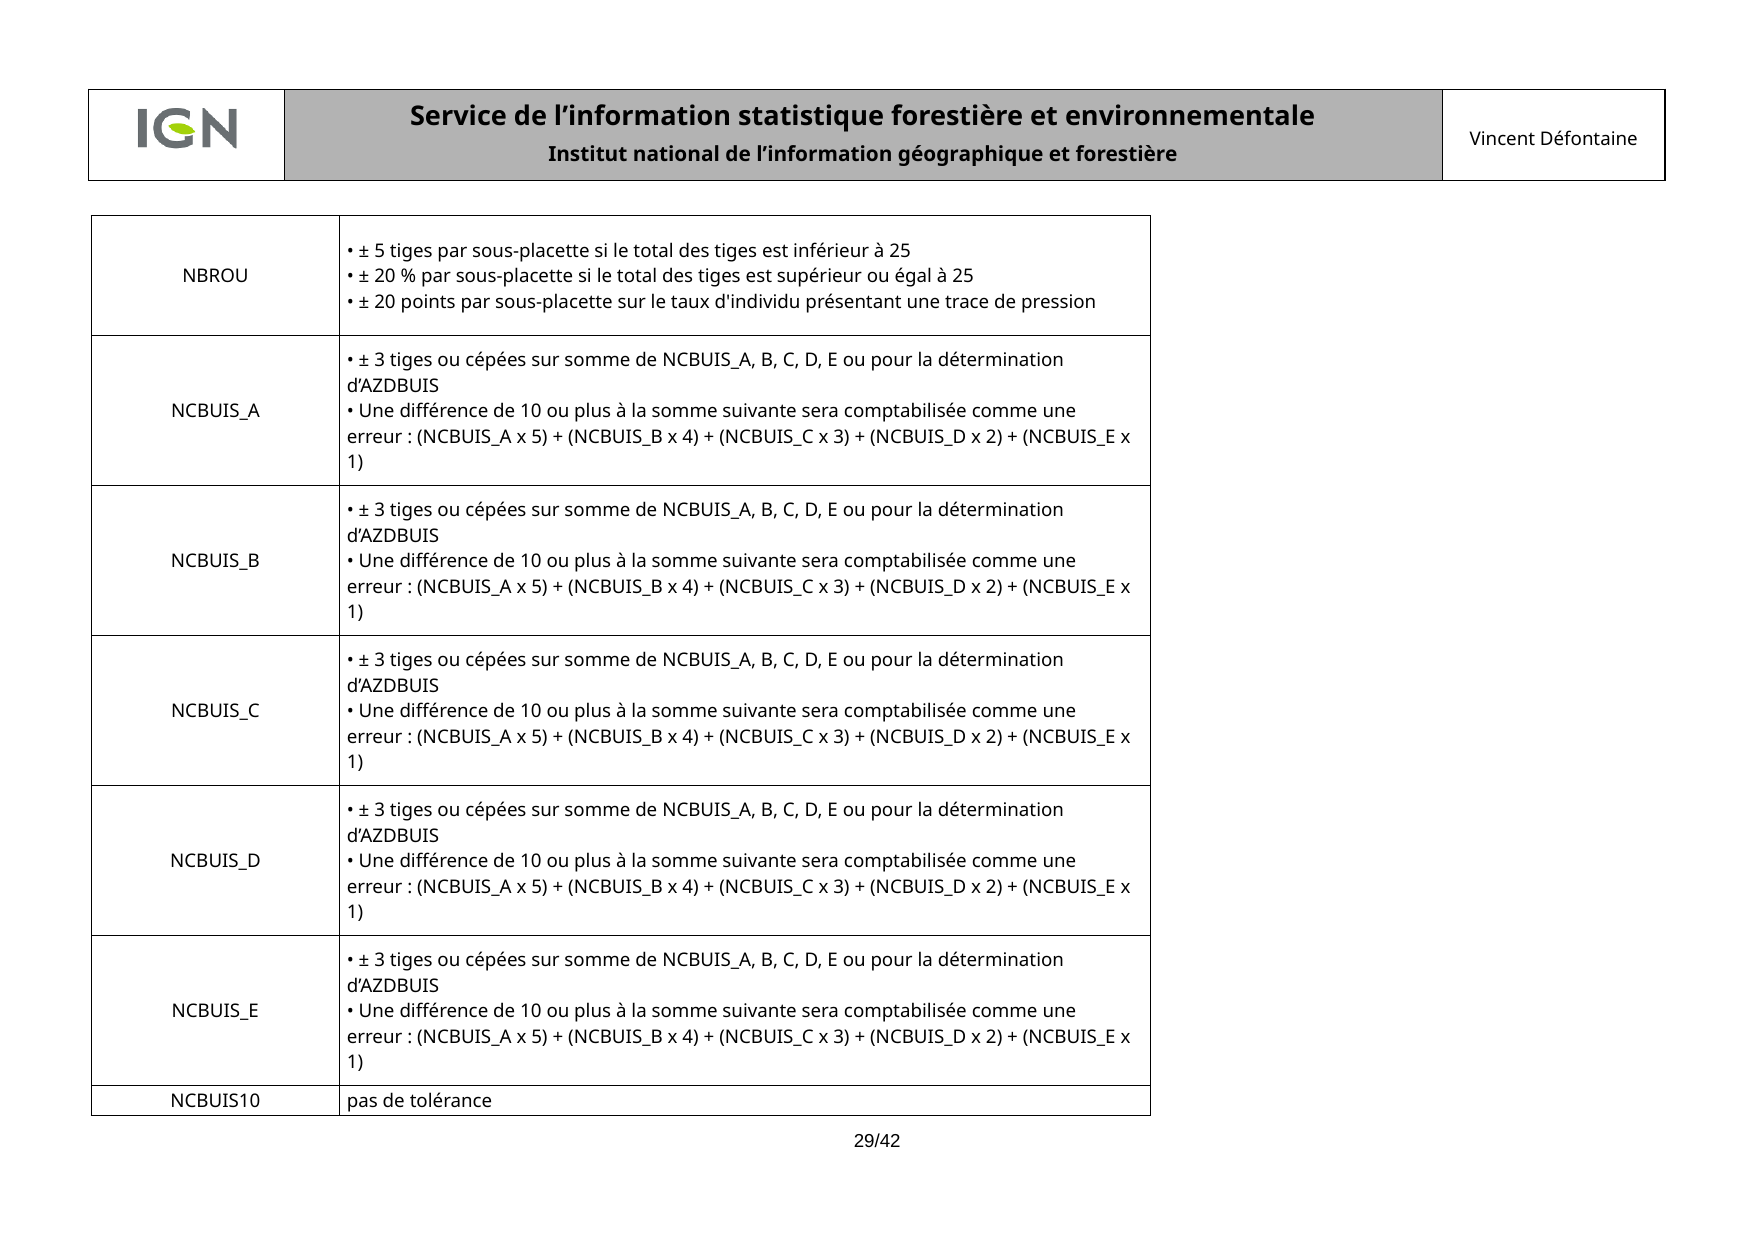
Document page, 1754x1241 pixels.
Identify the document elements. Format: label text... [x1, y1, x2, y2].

table_cell NCBUIS_D [92, 786, 339, 935]
table_cell NCBUIS_A [92, 336, 339, 485]
table_cell NCBUIS_B [92, 486, 339, 635]
table_cell pas de tolérance [340, 1086, 1150, 1115]
table_cell NCBUIS_E [92, 936, 339, 1085]
table_cell • ± 3 tiges ou cépées sur somme de NCBUIS_A, B, C, D, E ou pour la détermination d’AZDBUIS • Une différence de 10 ou plus à la somme suivante sera comptabilisée comme une erreur : (NCBUIS_A x 5) + (NCBUIS_B x 4) + (NCBUIS_C x 3) + (NCBUIS_D x 2) + (NCBUIS_E x 1) [340, 786, 1150, 935]
table_cell • ± 5 tiges par sous-placette si le total des tiges est inférieur à 25 • ± 20 % par sous-placette si le total des tiges est supérieur ou égal à 25 • ± 20 points par sous-placette sur le taux d'individu présentant une trace de pression [340, 216, 1150, 335]
table_cell • ± 3 tiges ou cépées sur somme de NCBUIS_A, B, C, D, E ou pour la détermination d’AZDBUIS • Une différence de 10 ou plus à la somme suivante sera comptabilisée comme une erreur : (NCBUIS_A x 5) + (NCBUIS_B x 4) + (NCBUIS_C x 3) + (NCBUIS_D x 2) + (NCBUIS_E x 1) [340, 636, 1150, 785]
picture [121, 94, 253, 162]
table_cell NCBUIS_C [92, 636, 339, 785]
table_cell • ± 3 tiges ou cépées sur somme de NCBUIS_A, B, C, D, E ou pour la détermination d’AZDBUIS • Une différence de 10 ou plus à la somme suivante sera comptabilisée comme une erreur : (NCBUIS_A x 5) + (NCBUIS_B x 4) + (NCBUIS_C x 3) + (NCBUIS_D x 2) + (NCBUIS_E x 1) [340, 936, 1150, 1085]
table_cell • ± 3 tiges ou cépées sur somme de NCBUIS_A, B, C, D, E ou pour la détermination d’AZDBUIS • Une différence de 10 ou plus à la somme suivante sera comptabilisée comme une erreur : (NCBUIS_A x 5) + (NCBUIS_B x 4) + (NCBUIS_C x 3) + (NCBUIS_D x 2) + (NCBUIS_E x 1) [340, 486, 1150, 635]
table_cell NBROU [92, 216, 339, 335]
table_cell • ± 3 tiges ou cépées sur somme de NCBUIS_A, B, C, D, E ou pour la détermination d’AZDBUIS • Une différence de 10 ou plus à la somme suivante sera comptabilisée comme une erreur : (NCBUIS_A x 5) + (NCBUIS_B x 4) + (NCBUIS_C x 3) + (NCBUIS_D x 2) + (NCBUIS_E x 1) [340, 336, 1150, 485]
table_cell NCBUIS10 [92, 1086, 339, 1115]
